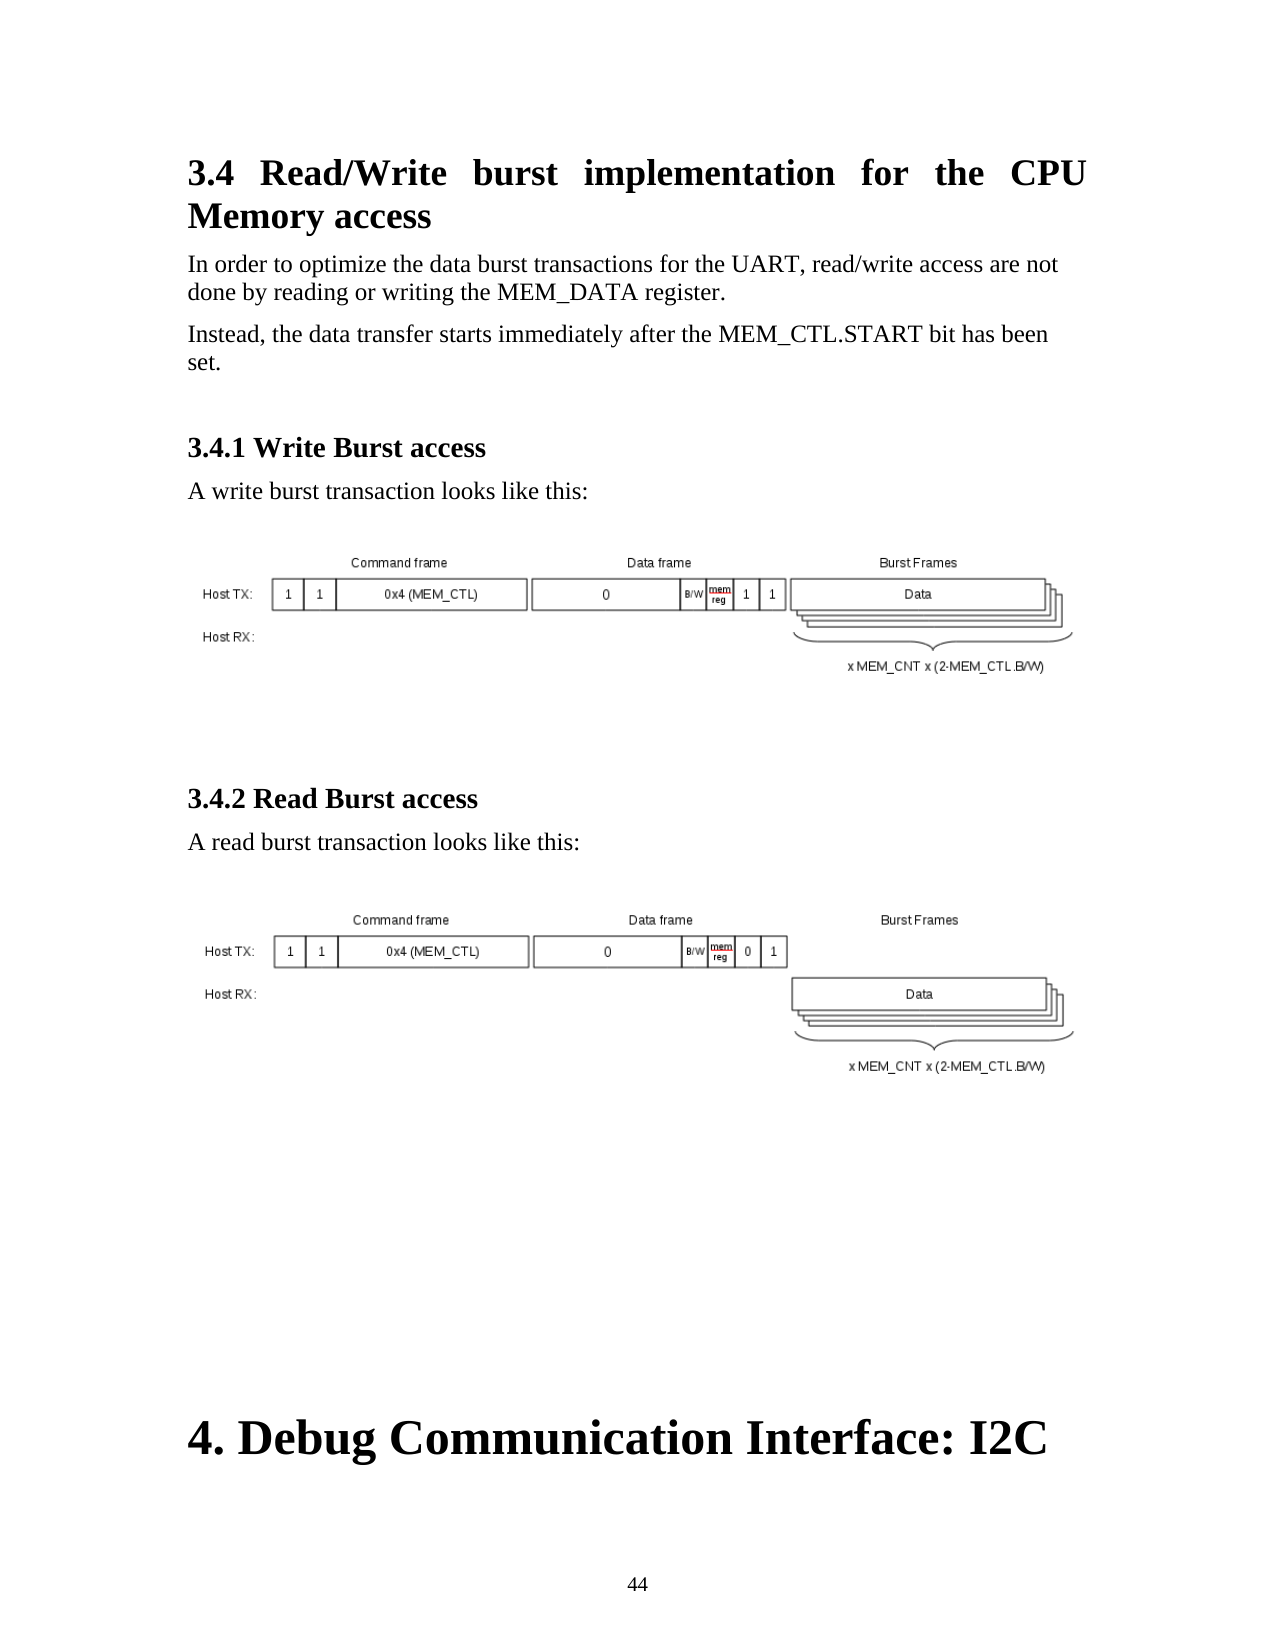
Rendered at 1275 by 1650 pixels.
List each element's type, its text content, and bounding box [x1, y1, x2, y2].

picture [187, 886, 1088, 1099]
text 3.4.1 Write Burst access [187, 430, 1088, 463]
text A read burst transaction looks like this: [187, 827, 1088, 856]
text A write burst transaction looks like this: [187, 476, 1088, 505]
text 4. Debug Communication Interface: I2C [187, 1407, 1088, 1465]
text 3.4 Read/Write burst implementation for the CPU Memory access [187, 150, 1088, 236]
text Instead, the data transfer starts immediately after the MEM_CTL.START bit has been set. [187, 319, 1088, 376]
text 3.4.2 Read Burst access [187, 781, 1088, 815]
picture [187, 535, 1088, 699]
text In order to optimize the data burst transactions for the UART, read/write access are not done by reading or writing the MEM_DATA register. [187, 249, 1088, 306]
